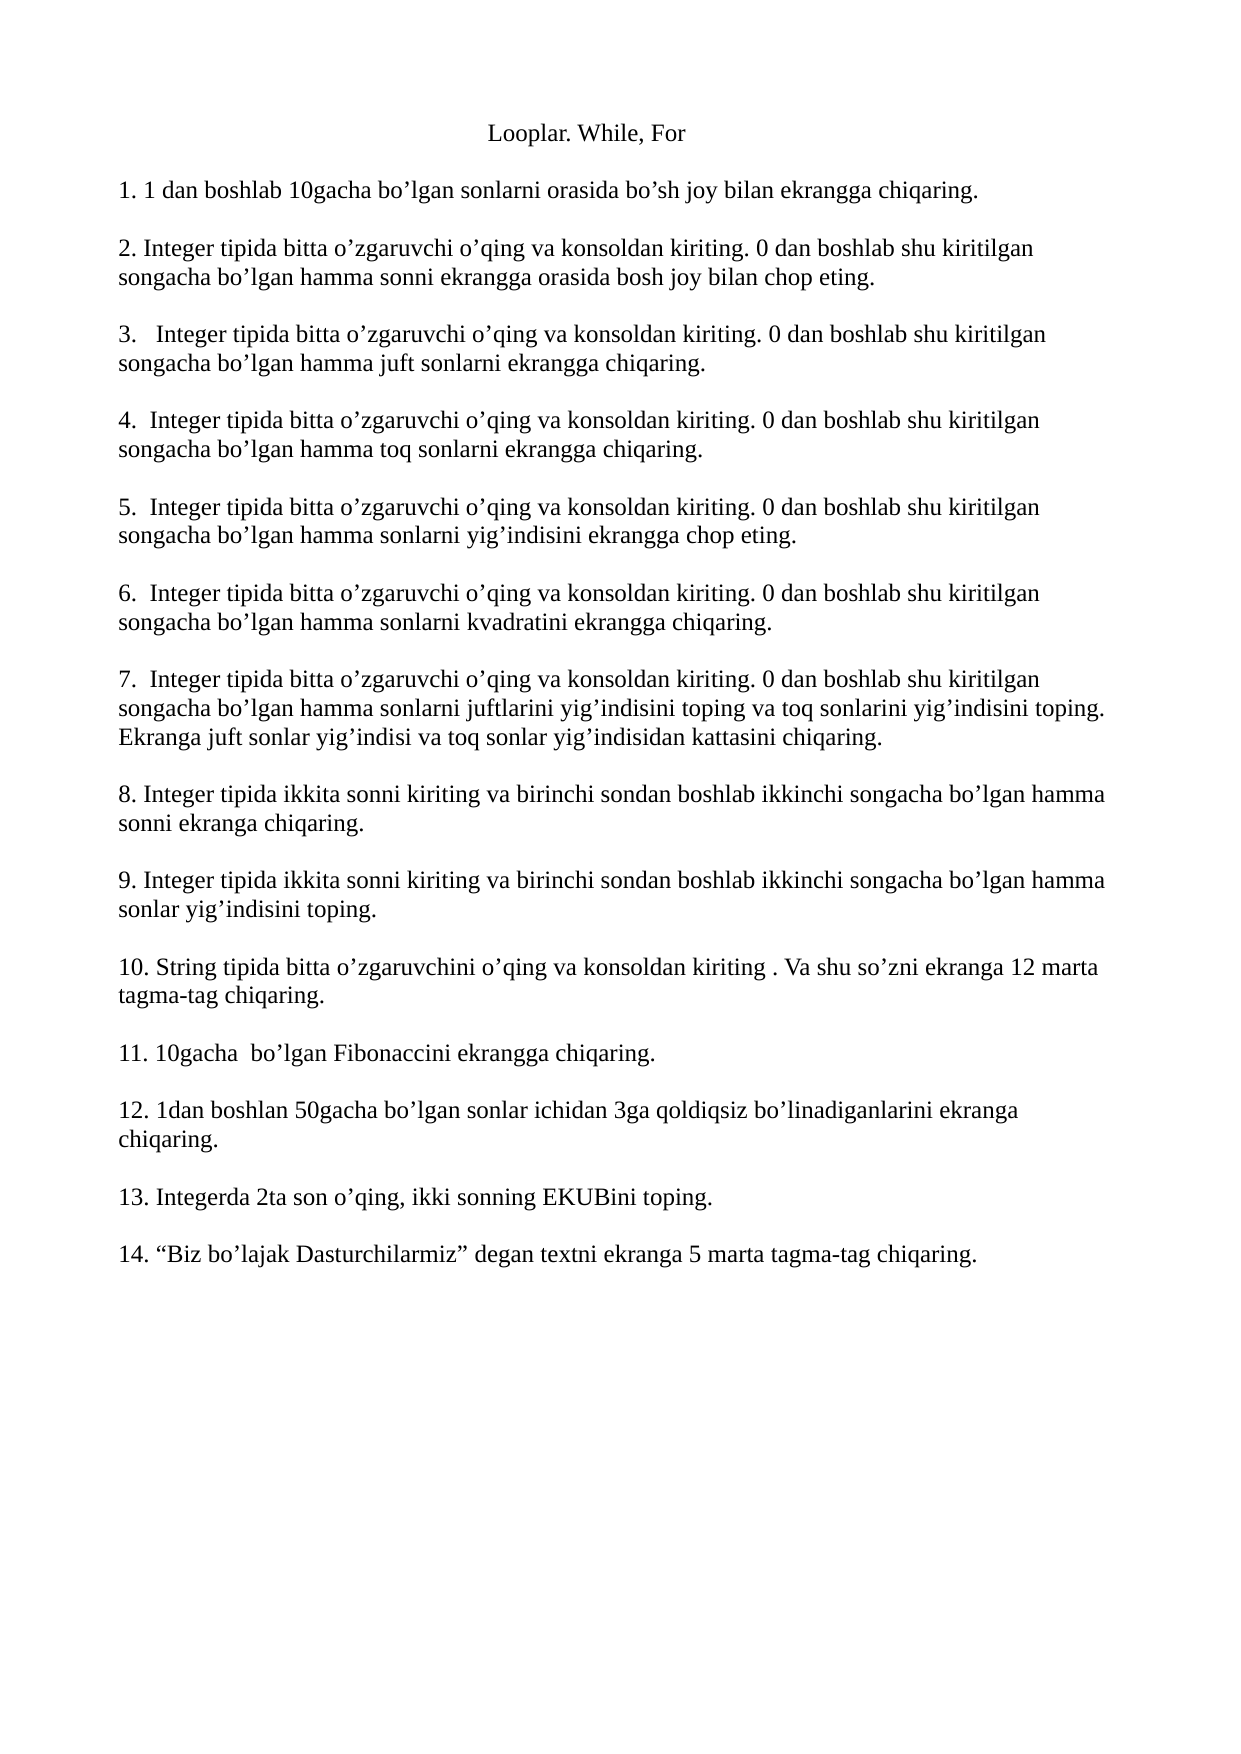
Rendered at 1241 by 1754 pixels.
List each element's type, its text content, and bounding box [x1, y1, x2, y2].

text Looplar. While, For [118, 118, 1122, 147]
text 14. “Biz bo’lajak Dasturchilarmiz” degan textni ekranga 5 marta tagma-tag chiqaring. [118, 1239, 1122, 1268]
text 11. 10gacha bo’lgan Fibonaccini ekrangga chiqaring. [118, 1038, 1122, 1067]
text 6. Integer tipida bitta o’zgaruvchi o’qing va konsoldan kiriting. 0 dan boshlab shu kiritilgan songacha bo’lgan hamma sonlarni kvadratini ekrangga chiqaring. [118, 578, 1122, 636]
text 12. 1dan boshlan 50gacha bo’lgan sonlar ichidan 3ga qoldiqsiz bo’linadiganlarini ekranga chiqaring. [118, 1096, 1122, 1153]
text 8. Integer tipida ikkita sonni kiriting va birinchi sondan boshlab ikkinchi songacha bo’lgan hamma sonni ekranga chiqaring. [118, 779, 1122, 837]
text 10. String tipida bitta o’zgaruvchini o’qing va konsoldan kiriting . Va shu so’zni ekranga 12 marta tagma-tag chiqaring. [118, 952, 1122, 1009]
text 4. Integer tipida bitta o’zgaruvchi o’qing va konsoldan kiriting. 0 dan boshlab shu kiritilgan songacha bo’lgan hamma toq sonlarni ekrangga chiqaring. [118, 406, 1122, 463]
text 7. Integer tipida bitta o’zgaruvchi o’qing va konsoldan kiriting. 0 dan boshlab shu kiritilgan songacha bo’lgan hamma sonlarni juftlarini yig’indisini toping va toq sonlarini yig’indisini toping. Ekranga juft sonlar yig’indisi va toq sonlar yig’indisidan kattasini chiqaring. [118, 664, 1122, 751]
text 5. Integer tipida bitta o’zgaruvchi o’qing va konsoldan kiriting. 0 dan boshlab shu kiritilgan songacha bo’lgan hamma sonlarni yig’indisini ekrangga chop eting. [118, 492, 1122, 549]
text 9. Integer tipida ikkita sonni kiriting va birinchi sondan boshlab ikkinchi songacha bo’lgan hamma sonlar yig’indisini toping. [118, 866, 1122, 923]
text 2. Integer tipida bitta o’zgaruvchi o’qing va konsoldan kiriting. 0 dan boshlab shu kiritilgan songacha bo’lgan hamma sonni ekrangga orasida bosh joy bilan chop eting. [118, 233, 1122, 291]
text 3. Integer tipida bitta o’zgaruvchi o’qing va konsoldan kiriting. 0 dan boshlab shu kiritilgan songacha bo’lgan hamma juft sonlarni ekrangga chiqaring. [118, 319, 1122, 377]
text 13. Integerda 2ta son o’qing, ikki sonning EKUBini toping. [118, 1182, 1122, 1211]
text 1. 1 dan boshlab 10gacha bo’lgan sonlarni orasida bo’sh joy bilan ekrangga chiqaring. [118, 176, 1122, 204]
